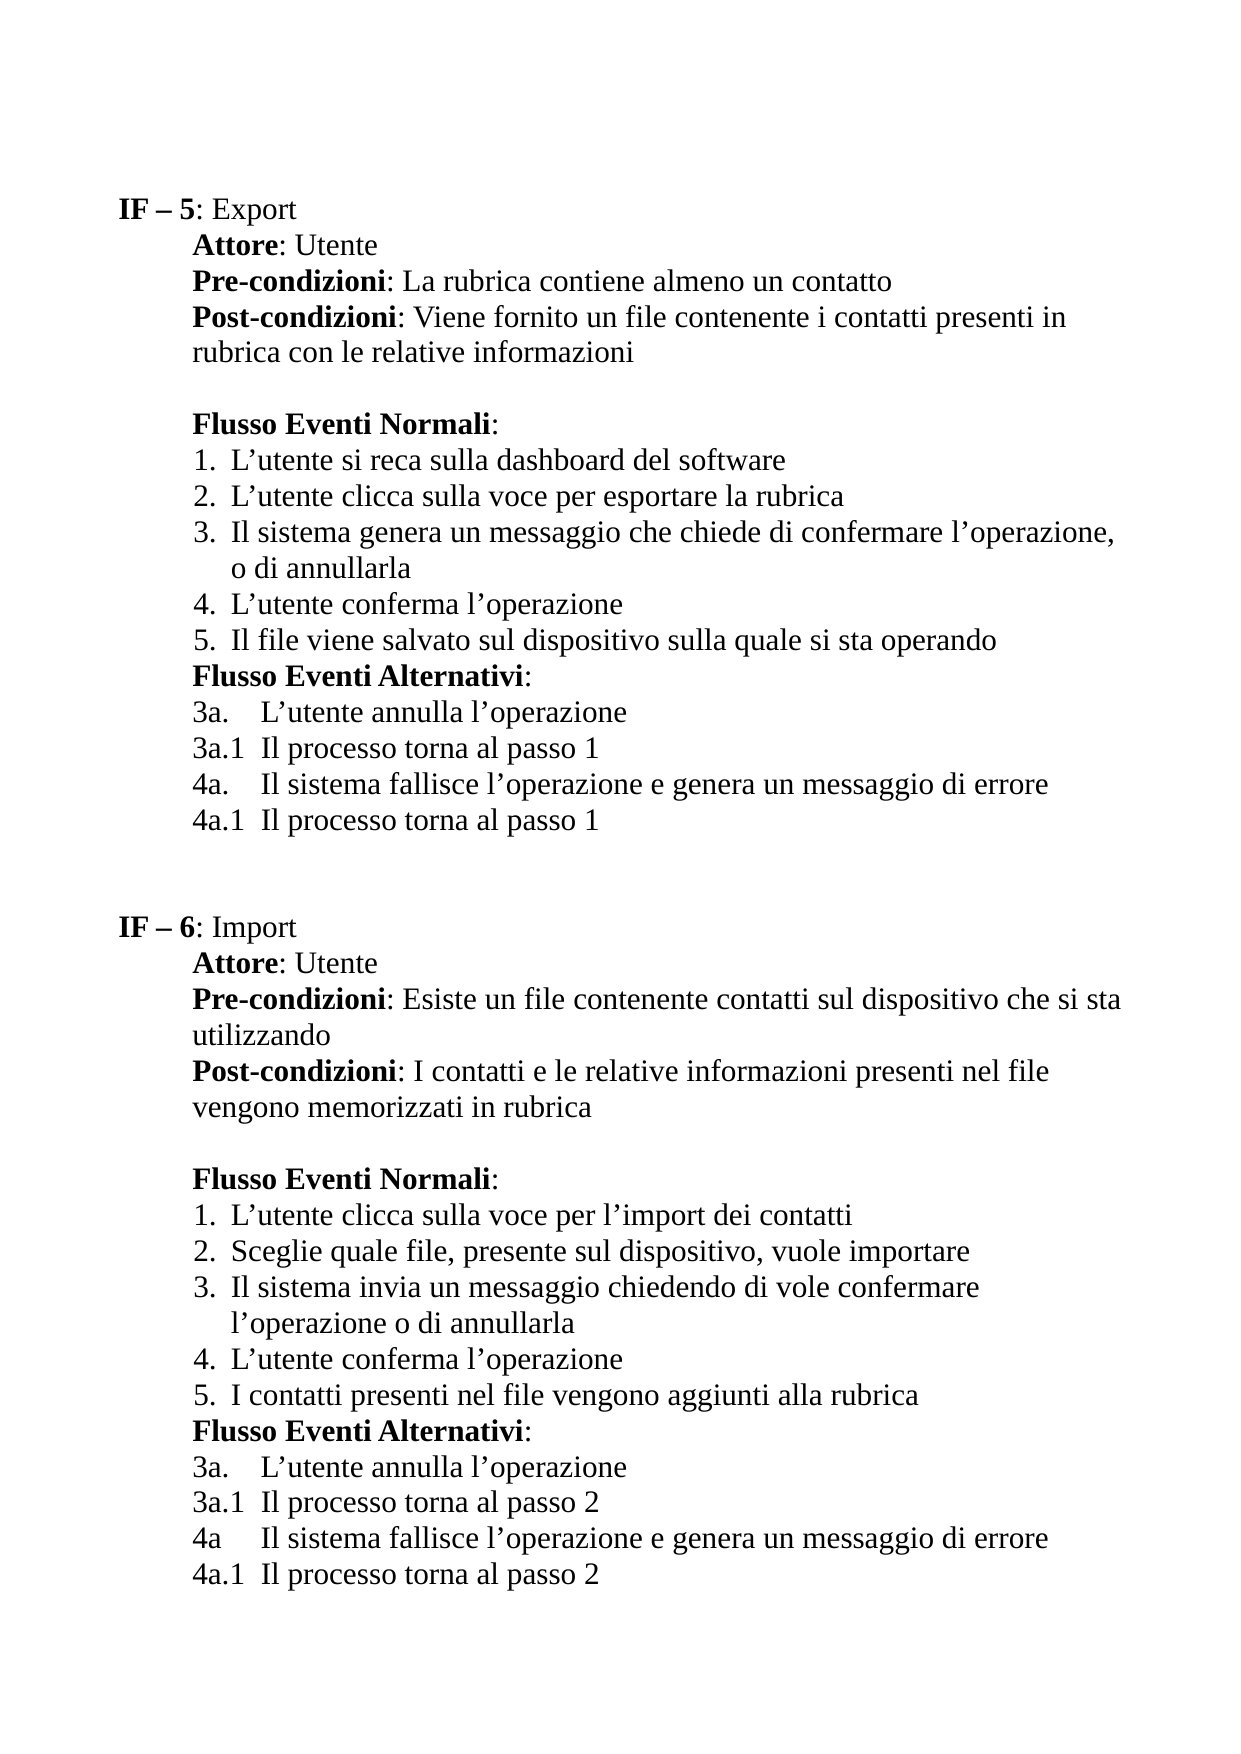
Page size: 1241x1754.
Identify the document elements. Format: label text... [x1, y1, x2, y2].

text Flusso Eventi Alternativi: [118, 1412, 1122, 1448]
text Attore: Utente [118, 226, 1122, 262]
list Il sistema genera un messaggio che chiede di confermare l’operazione, o di annullarla [193, 513, 1122, 585]
list L’utente conferma l’operazione [193, 1340, 1122, 1376]
list Il sistema invia un messaggio chiedendo di vole confermare l’operazione o di annullarla [193, 1268, 1122, 1340]
list L’utente clicca sulla voce per l’import dei contatti [193, 1196, 1122, 1232]
list Il file viene salvato sul dispositivo sulla quale si sta operando [193, 621, 1122, 657]
text 4a.1 Il processo torna al passo 1 [118, 801, 1122, 837]
list L’utente si reca sulla dashboard del software [193, 442, 1122, 477]
text Post-condizioni: Viene fornito un file contenente i contatti presenti in rubrica con le relative informazioni [118, 298, 1122, 370]
text Flusso Eventi Normali: [118, 406, 1122, 442]
text Pre-condizioni: La rubrica contiene almeno un contatto [118, 262, 1122, 298]
text Pre-condizioni: Esiste un file contenente contatti sul dispositivo che si sta utilizzando [118, 981, 1122, 1052]
text 3a. L’utente annulla l’operazione [118, 1448, 1122, 1484]
list L’utente conferma l’operazione [193, 585, 1122, 621]
text 3a.1 Il processo torna al passo 1 [118, 729, 1122, 765]
list I contatti presenti nel file vengono aggiunti alla rubrica [193, 1376, 1122, 1412]
text IF – 6: Import [118, 909, 1122, 945]
text Flusso Eventi Alternativi: [118, 657, 1122, 693]
text IF – 5: Export [118, 190, 1122, 226]
text 3a.1 Il processo torna al passo 2 [118, 1484, 1122, 1520]
text Flusso Eventi Normali: [118, 1160, 1122, 1196]
text 3a. L’utente annulla l’operazione [118, 693, 1122, 729]
list L’utente clicca sulla voce per esportare la rubrica [193, 477, 1122, 513]
list Sceglie quale file, presente sul dispositivo, vuole importare [193, 1232, 1122, 1268]
text Attore: Utente [118, 945, 1122, 981]
text 4a.1 Il processo torna al passo 2 [118, 1556, 1122, 1592]
text 4a. Il sistema fallisce l’operazione e genera un messaggio di errore [118, 765, 1122, 801]
text 4a Il sistema fallisce l’operazione e genera un messaggio di errore [118, 1520, 1122, 1556]
text Post-condizioni: I contatti e le relative informazioni presenti nel file vengono memorizzati in rubrica [118, 1052, 1122, 1124]
